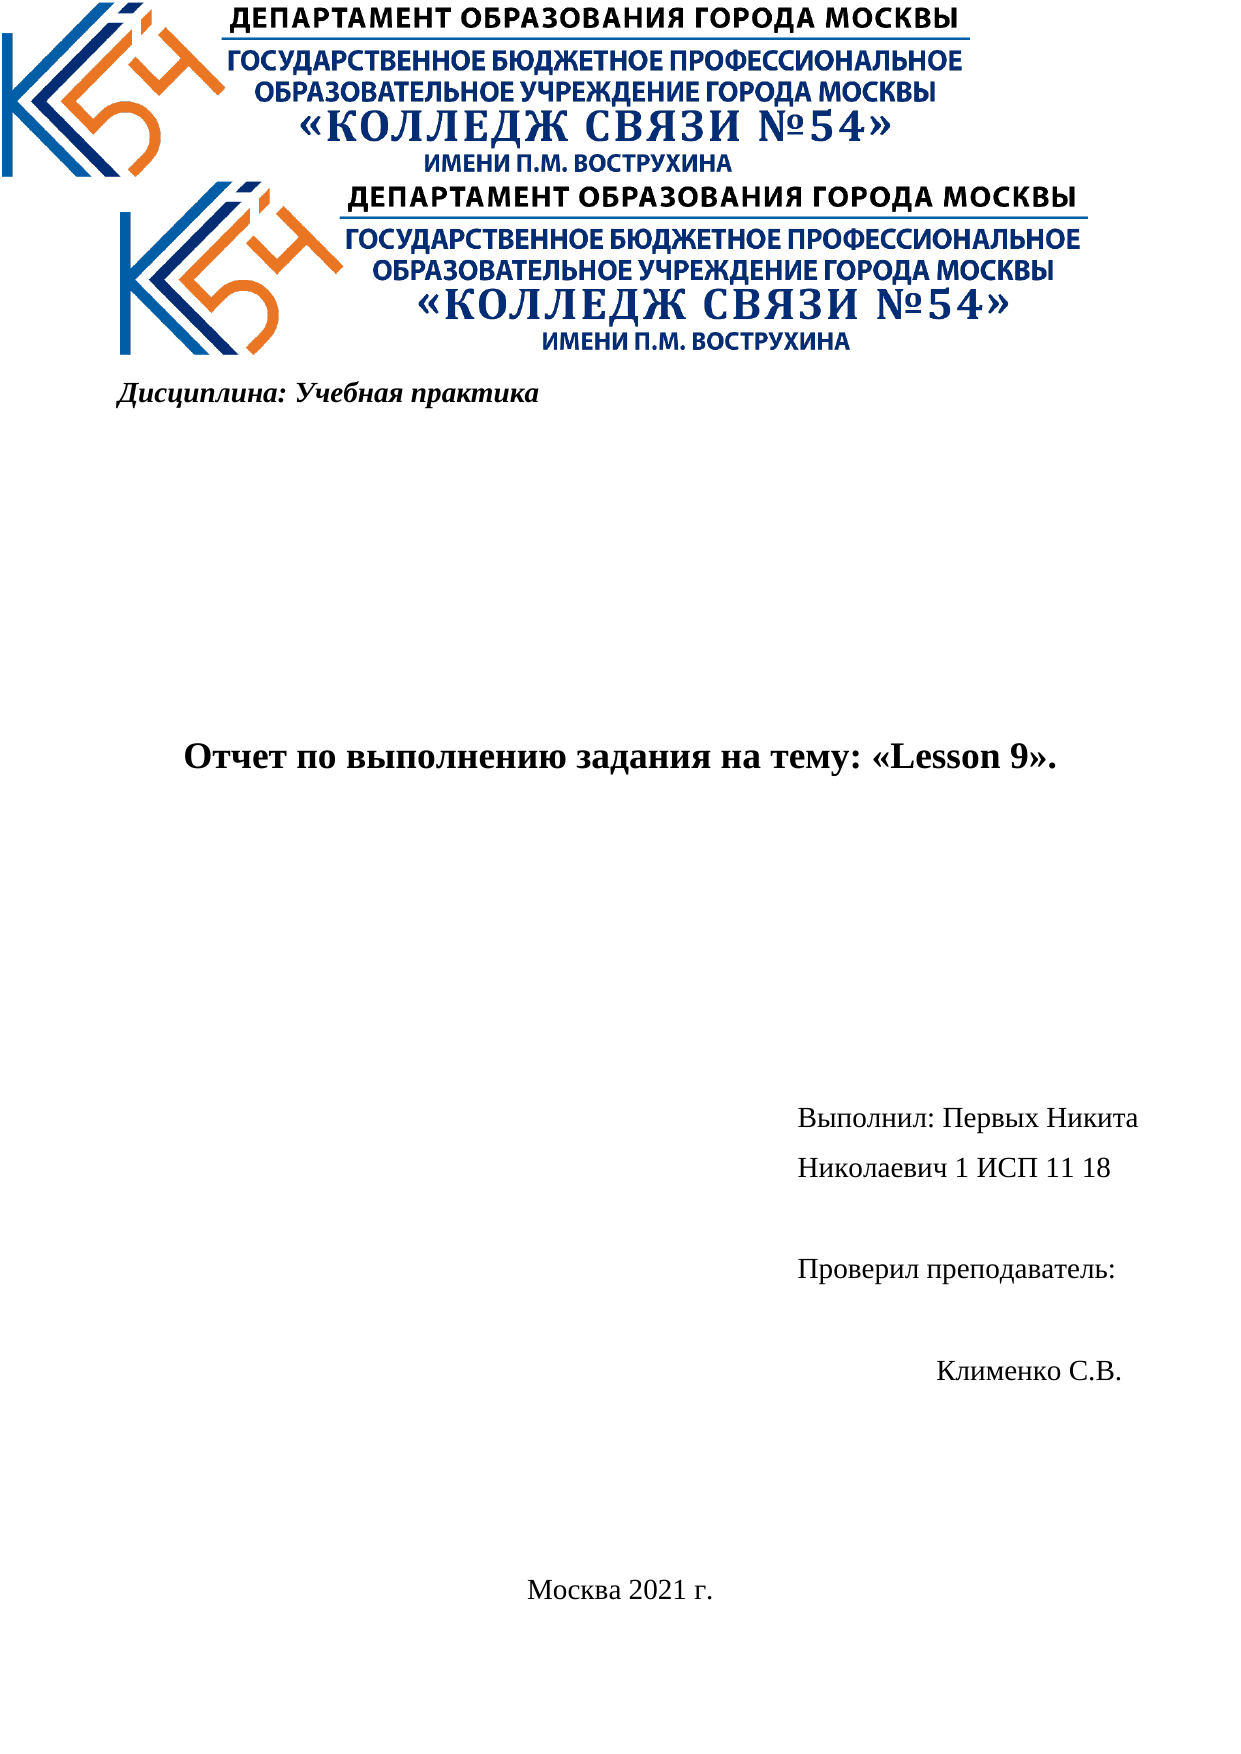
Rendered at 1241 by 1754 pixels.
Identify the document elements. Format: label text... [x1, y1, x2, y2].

text Дисциплина: Учебная практика [118, 375, 1122, 408]
text Москва 2021 г. [118, 1572, 1122, 1606]
picture [0, 0, 1089, 357]
text Выполнил: Первых Никита Николаевич 1 ИСП 11 18 [797, 1100, 1152, 1184]
text Проверил преподаватель: [797, 1251, 1122, 1284]
text Отчет по выполнению задания на тему: «Lesson 9». [118, 733, 1122, 776]
text Клименко С.В. [118, 1353, 1122, 1386]
